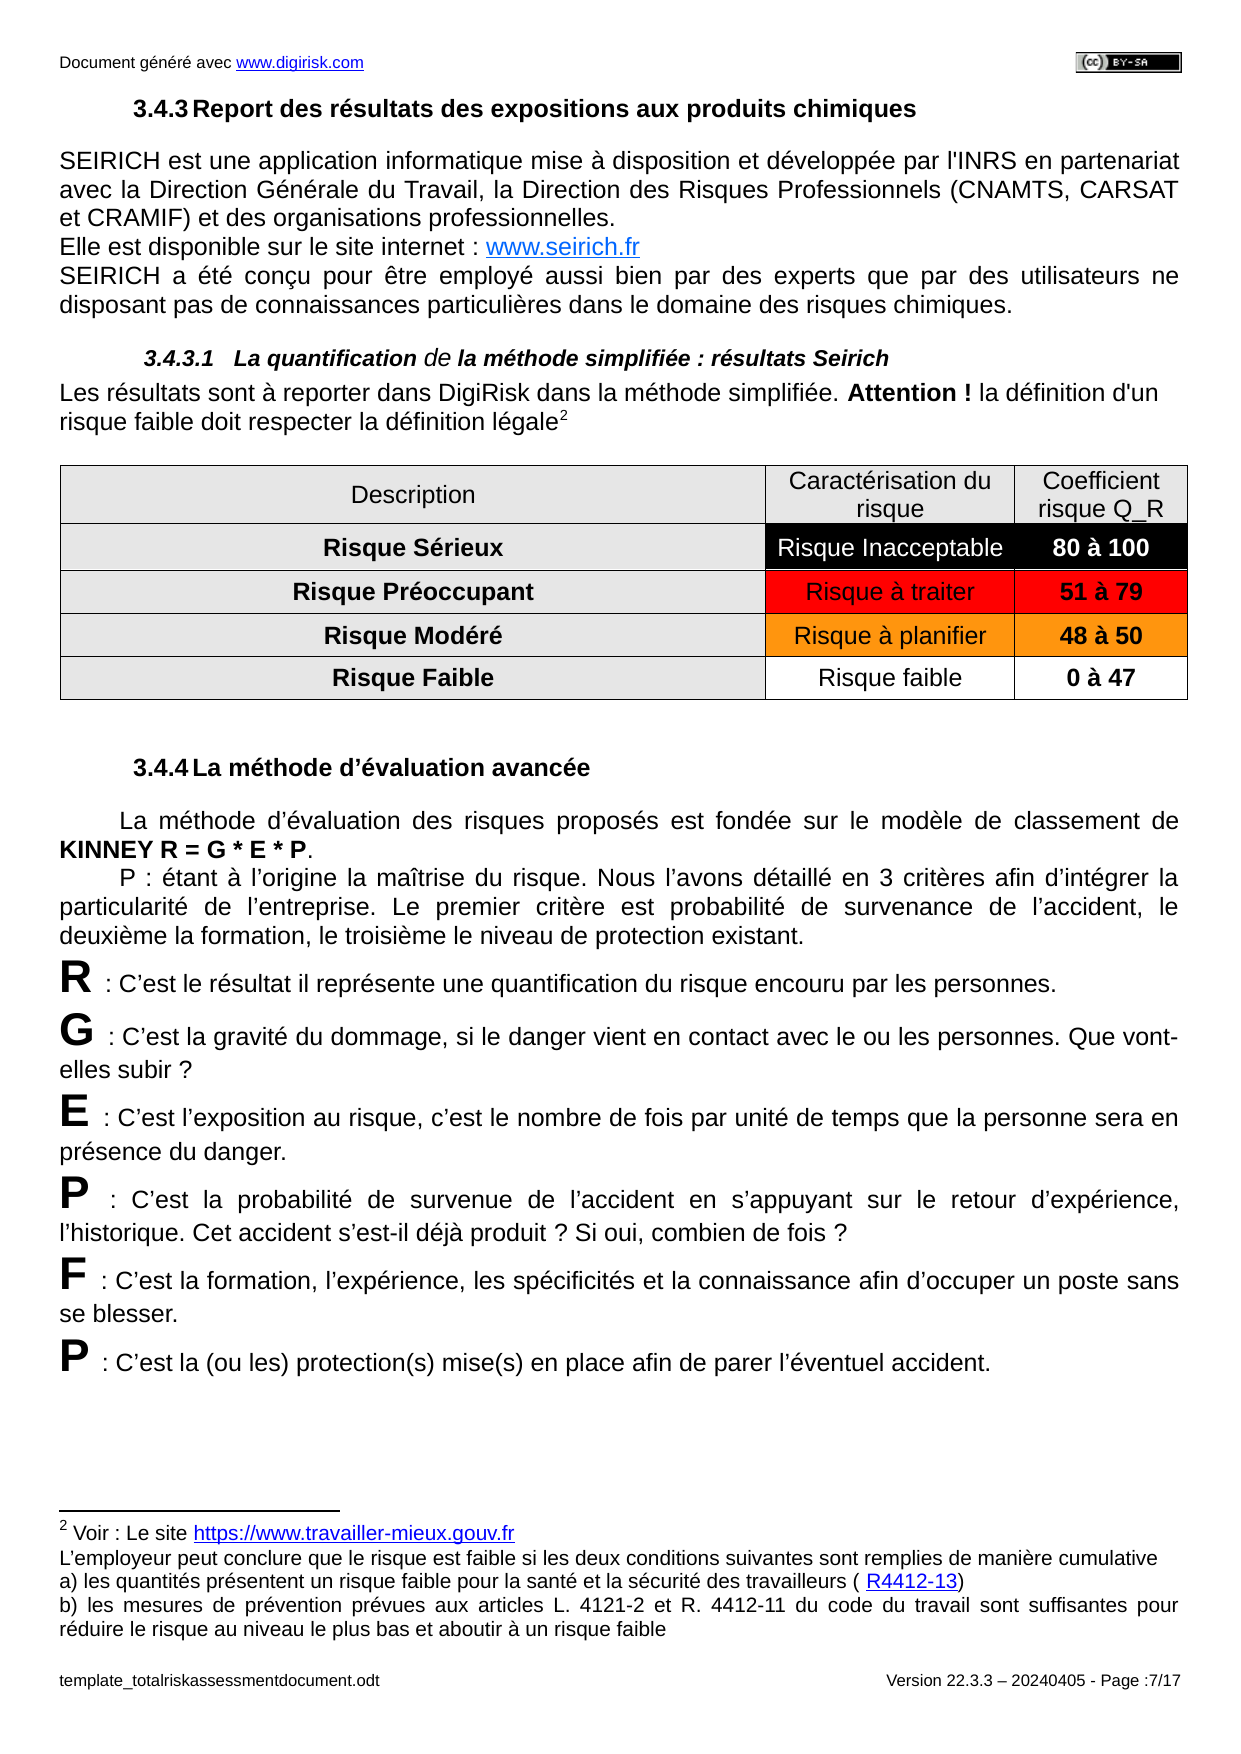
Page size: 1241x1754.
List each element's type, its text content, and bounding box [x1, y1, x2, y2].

table_cell 51 à 79 [1015, 571, 1187, 613]
subtitle La méthode d’évaluation avancée [133, 753, 1181, 782]
text a) les quantités présentent un risque faible pour la santé et la sécurité des travailleurs ( R4412-13) [59, 1569, 1181, 1593]
text R : C’est le résultat il représente une quantification du risque encouru par les personnes. [59, 949, 1181, 1002]
text P : C’est la probabilité de survenue de l’accident en s’appuyant sur le retour d’expérience, l’historique. Cet accident s’est-il déjà produit ? Si oui, combien de fois ? [59, 1165, 1181, 1247]
text Les résultats sont à reporter dans DigiRisk dans la méthode simplifiée. Attention ! la définition d'un risque faible doit respecter la définition légale [59, 378, 1181, 436]
text b) les mesures de prévention prévues aux articles L. 4121-2 et R. 4412-11 du code du travail sont suffisantes pour réduire le risque au niveau le plus bas et aboutir à un risque faible [59, 1593, 1181, 1641]
table_cell Risque à planifier [766, 614, 1014, 656]
table_cell Risque Modéré [61, 614, 765, 656]
table_cell 48 à 50 [1015, 614, 1187, 656]
text Voir : Le site https://www.travailler-mieux.gouv.fr [59, 1517, 1181, 1545]
table_cell 0 à 47 [1015, 657, 1187, 699]
text E : C’est l’exposition au risque, c’est le nombre de fois par unité de temps que la personne sera en présence du danger. [59, 1084, 1181, 1165]
text F : C’est la formation, l’expérience, les spécificités et la connaissance afin d’occuper un poste sans se blesser. [59, 1247, 1181, 1328]
table_header Description [61, 466, 765, 523]
text La méthode d’évaluation des risques proposés est fondée sur le modèle de classement de KINNEY R = G * E * P. [59, 806, 1181, 863]
text G : C’est la gravité du dommage, si le danger vient en contact avec le ou les personnes. Que vont-elles subir ? [59, 1002, 1181, 1084]
text P : étant à l’origine la maîtrise du risque. Nous l’avons détaillé en 3 critères afin d’intégrer la particularité de l’entreprise. Le premier critère est probabilité de survenance de l’accident, le deuxième la formation, le troisième le niveau de protection existant. [59, 863, 1181, 949]
text SEIRICH est une application informatique mise à disposition et développée par l'INRS en partenariat avec la Direction Générale du Travail, la Direction des Risques Professionnels (CNAMTS, CARSAT et CRAMIF) et des organisations professionnelles. [59, 146, 1181, 232]
table_cell Risque Faible [61, 657, 765, 699]
table_cell Risque Inacceptable [766, 524, 1014, 569]
text L’employeur peut conclure que le risque est faible si les deux conditions suivantes sont remplies de manière cumulative [59, 1545, 1181, 1569]
subtitle La quantification de la méthode simplifiée : résultats Seirich [144, 343, 1181, 372]
text SEIRICH a été conçu pour être employé aussi bien par des experts que par des utilisateurs ne disposant pas de connaissances particulières dans le domaine des risques chimiques. [59, 261, 1181, 318]
table_header Caractérisation du risque [766, 466, 1014, 523]
table_cell Risque Préoccupant [61, 571, 765, 613]
table_cell 80 à 100 [1015, 524, 1187, 569]
subtitle Report des résultats des expositions aux produits chimiques [133, 93, 1181, 122]
table_cell Risque faible [766, 657, 1014, 699]
picture [1075, 52, 1182, 73]
table_cell Risque à traiter [766, 571, 1014, 613]
table_header Coefficient risque Q_R [1015, 466, 1187, 523]
table_cell Risque Sérieux [61, 524, 765, 569]
text Elle est disponible sur le site internet : www.seirich.fr [59, 232, 1181, 261]
text P : C’est la (ou les) protection(s) mise(s) en place afin de parer l’éventuel accident. [59, 1328, 1181, 1381]
